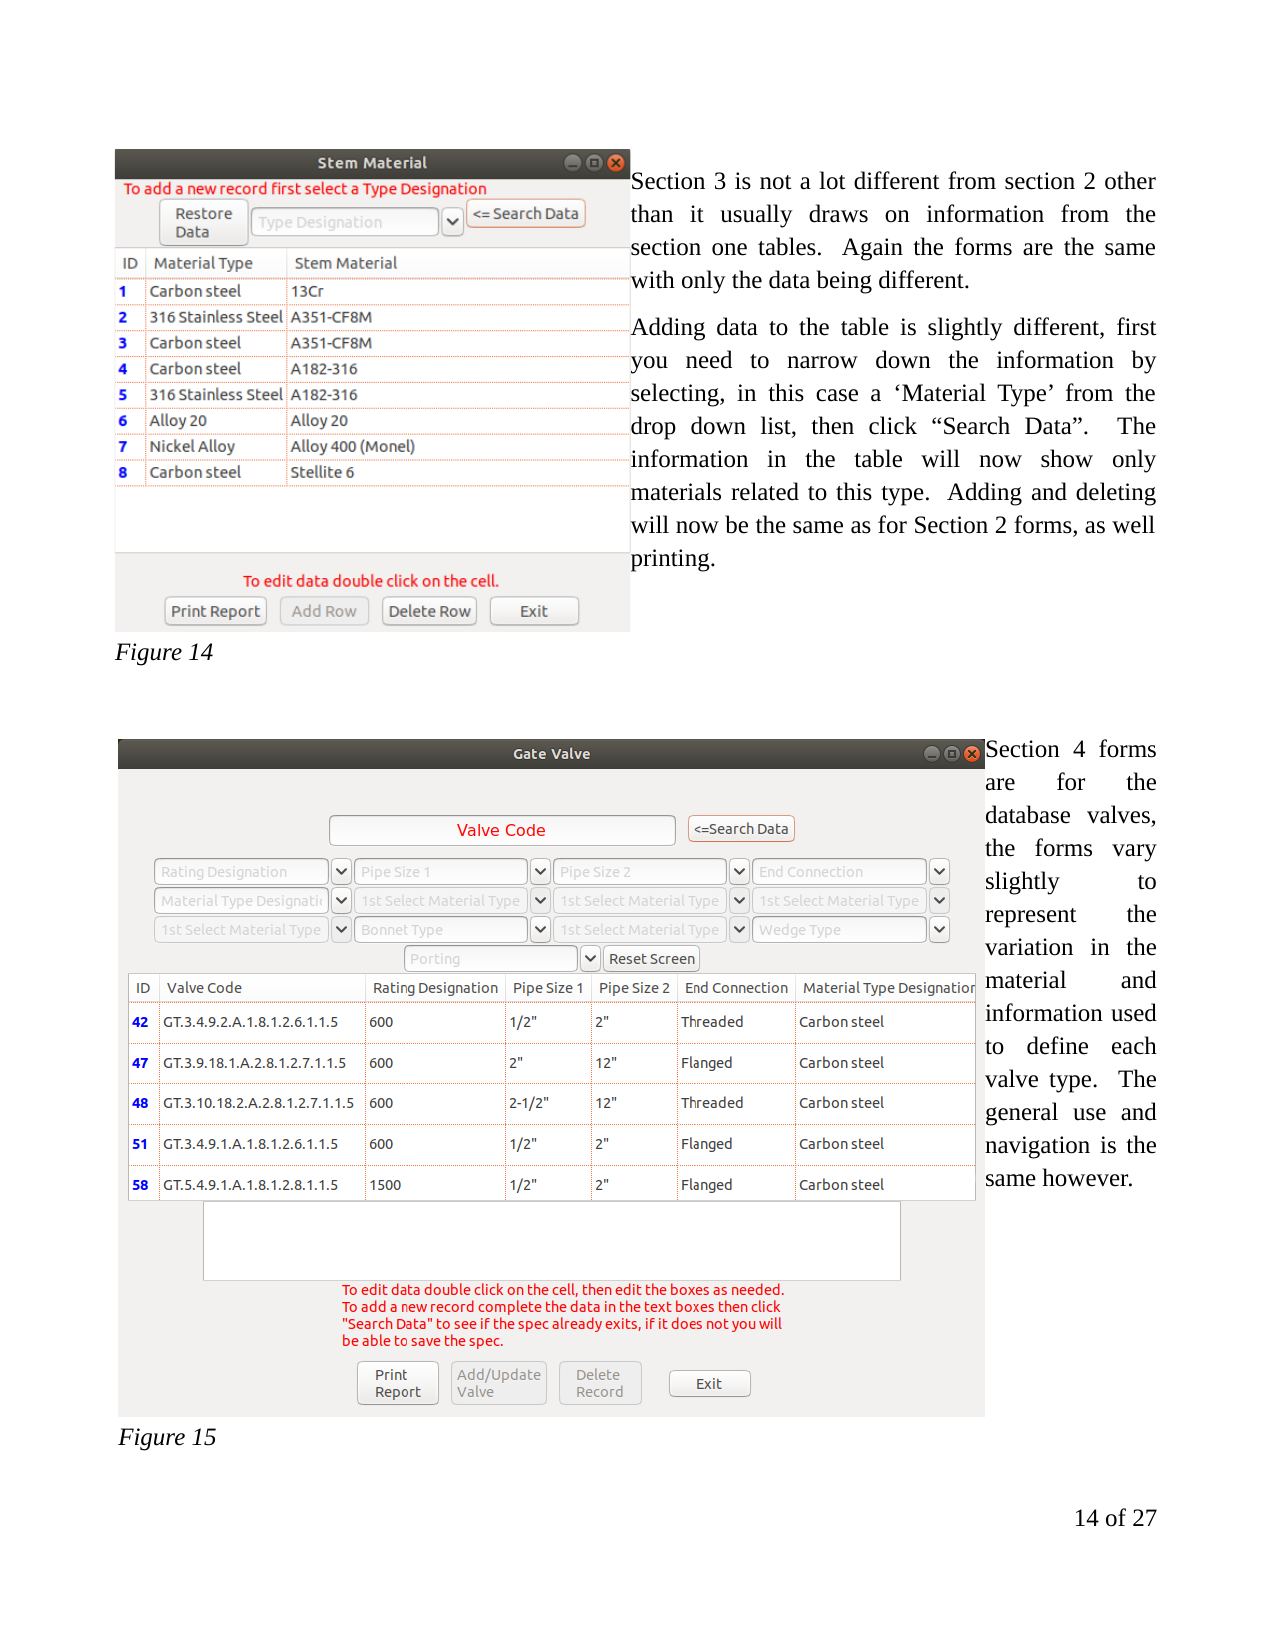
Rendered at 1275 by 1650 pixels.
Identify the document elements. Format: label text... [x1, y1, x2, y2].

text Figure 15 [118, 1417, 985, 1451]
picture [114, 149, 631, 632]
text Section 3 is not a lot different from section 2 other than it usually draws on information from the section one tables. Again the forms are the same with only the data being different. [631, 166, 1157, 293]
picture [118, 739, 985, 1417]
text Adding data to the table is slightly different, first you need to narrow down the information by selecting, in this case a ‘Material Type’ from the drop down list, then click “Search Data”. The information in the table will now show only materials related to this type. Adding and deleting will now be the same as for Section 2 forms, as well printing. [631, 312, 1157, 572]
text Section 4 forms are for the database valves, the forms vary slightly to represent the variation in the material and information used to define each valve type. The general use and navigation is the same however. [985, 734, 1157, 1192]
text Figure 14 [115, 632, 630, 666]
